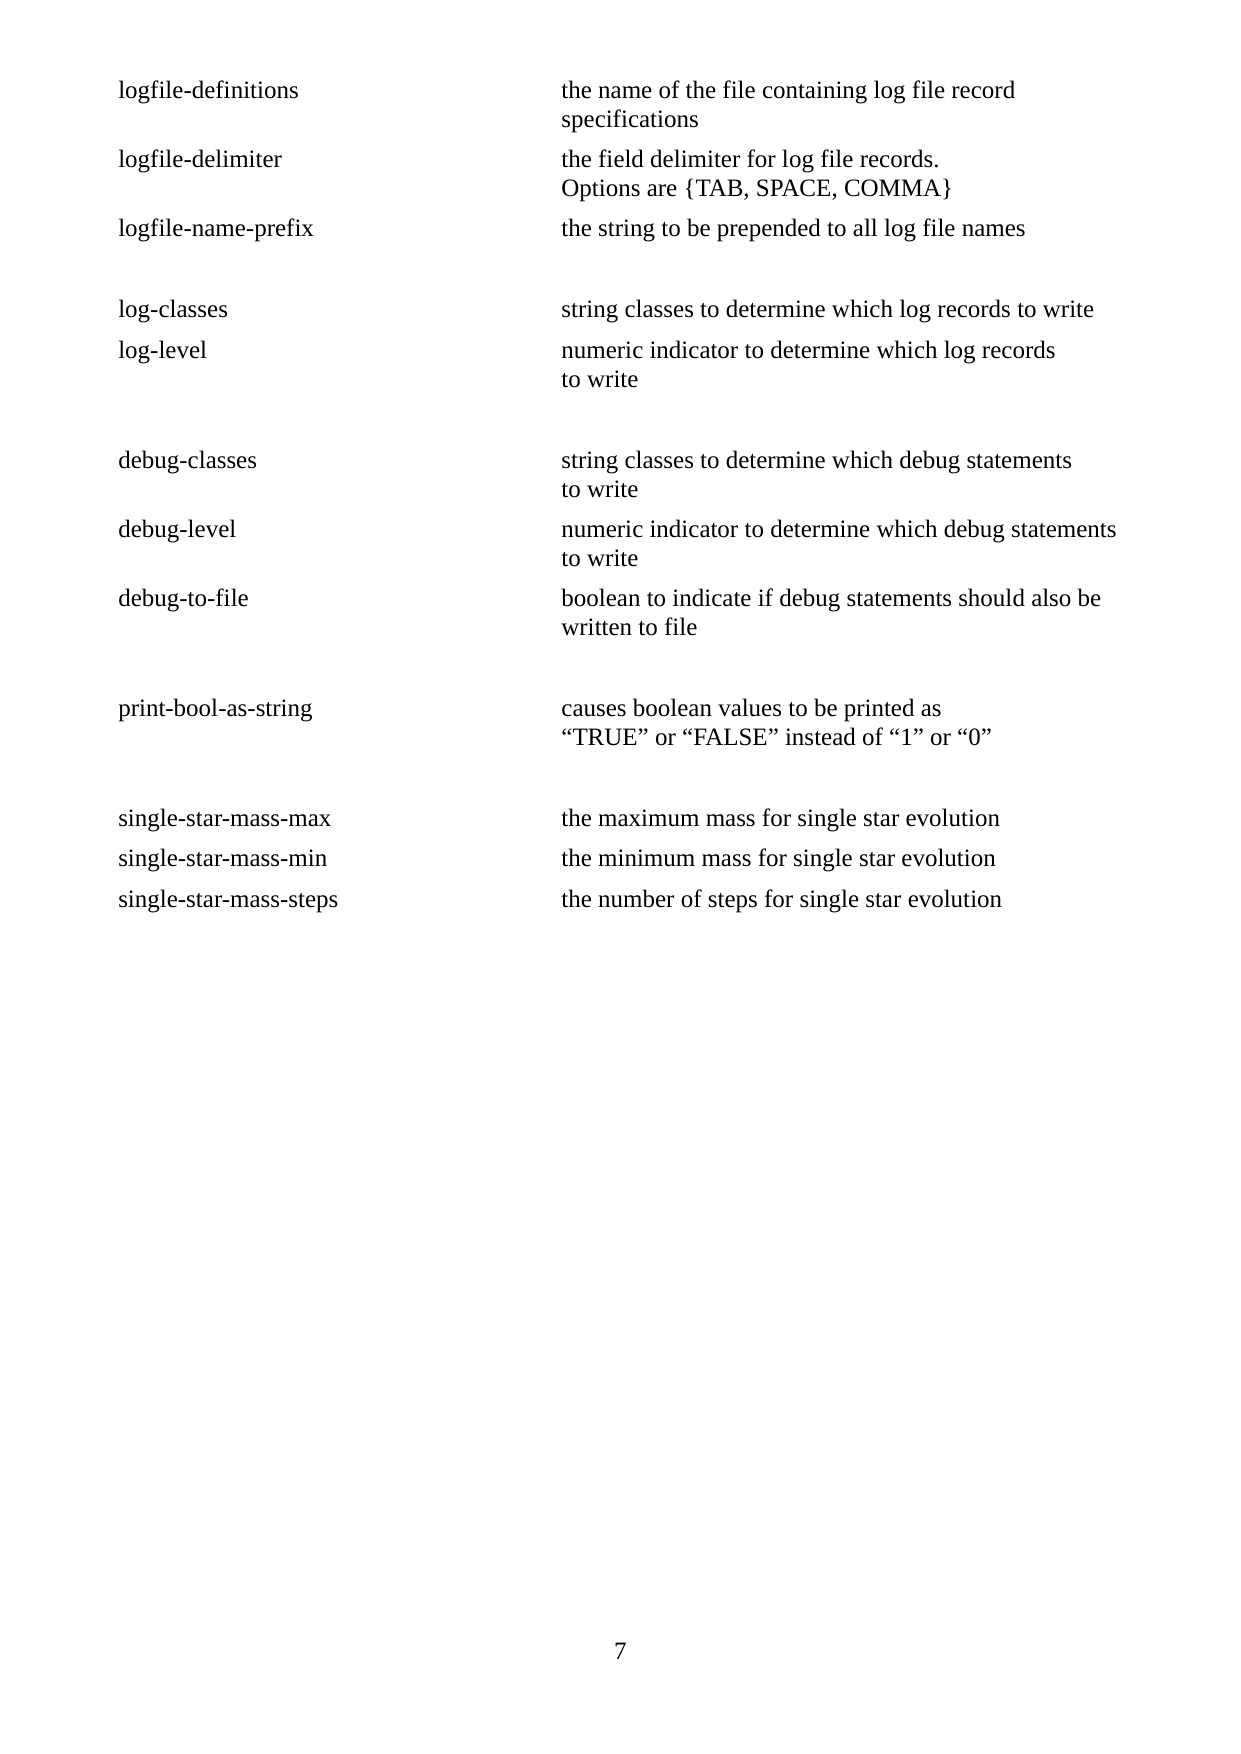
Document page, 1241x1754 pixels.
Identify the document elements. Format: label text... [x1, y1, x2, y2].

text debug-classes string classes to determine which debug statements to write [118, 445, 1122, 502]
text log-level numeric indicator to determine which log records to write [118, 335, 1122, 393]
text single-star-mass-min the minimum mass for single star evolution [118, 843, 1122, 872]
text single-star-mass-max the maximum mass for single star evolution [118, 803, 1122, 832]
text print-bool-as-string causes boolean values to be printed as “TRUE” or “FALSE” instead of “1” or “0” [118, 693, 1122, 751]
text logfile-definitions the name of the file containing log file record specifications [118, 75, 1122, 132]
text single-star-mass-steps the number of steps for single star evolution [118, 884, 1122, 913]
text logfile-name-prefix the string to be prepended to all log file names [118, 213, 1122, 242]
text logfile-delimiter the field delimiter for log file records. Options are {TAB, SPACE, COMMA} [118, 144, 1122, 202]
text debug-to-file boolean to indicate if debug statements should also be written to file [118, 583, 1122, 641]
text log-classes string classes to determine which log records to write [118, 294, 1122, 323]
text debug-level numeric indicator to determine which debug statements to write [118, 514, 1122, 572]
